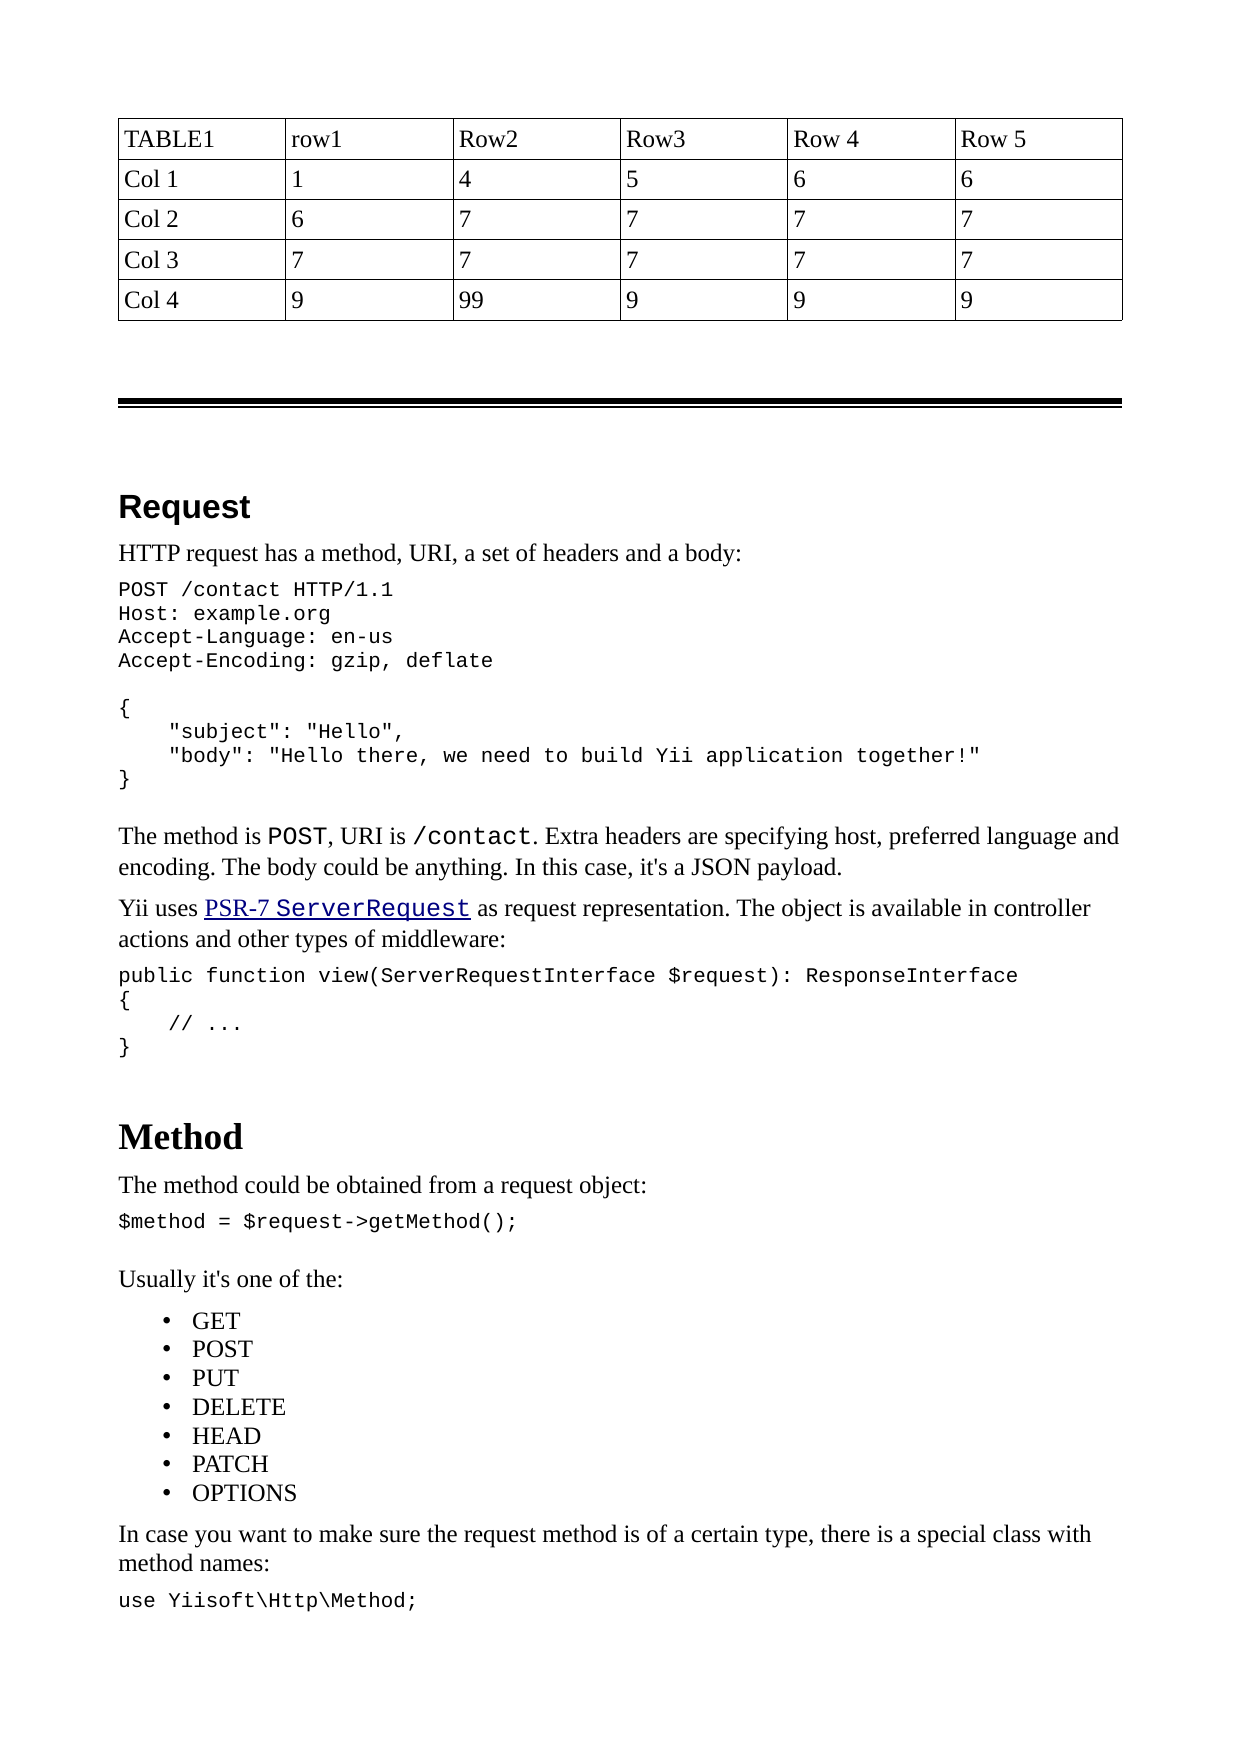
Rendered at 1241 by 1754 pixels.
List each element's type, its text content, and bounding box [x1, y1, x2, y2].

table_cell 9 [956, 280, 1122, 320]
table_cell 6 [286, 200, 453, 239]
text Yii uses PSR-7 ServerRequest as request representation. The object is available in controller actions and other types of middleware: [118, 893, 1122, 953]
text } [118, 1036, 1122, 1060]
subtitle Method [118, 1114, 1122, 1158]
table_cell 7 [286, 240, 453, 279]
text $method = $request->getMethod(); [118, 1211, 1122, 1235]
list GET [162, 1306, 1122, 1334]
table_cell 9 [621, 280, 787, 320]
table_cell 7 [621, 200, 787, 239]
table_cell 7 [788, 200, 955, 239]
table_cell 6 [956, 160, 1122, 199]
text "body": "Hello there, we need to build Yii application together!" [118, 744, 1122, 768]
subtitle Request [118, 487, 1122, 525]
table_header Row 4 [788, 119, 955, 158]
text The method is POST, URI is /contact. Extra headers are specifying host, preferred language and encoding. The body could be anything. In this case, it's a JSON payload. [118, 821, 1122, 881]
text public function view(ServerRequestInterface $request): ResponseInterface [118, 966, 1122, 989]
text Usually it's one of the: [118, 1264, 1122, 1293]
text { [118, 989, 1122, 1013]
text use Yiisoft\Http\Method; [118, 1589, 1122, 1613]
table_cell 7 [621, 240, 787, 279]
list DELETE [162, 1392, 1122, 1421]
table_cell 7 [956, 200, 1122, 239]
table_cell Col 2 [119, 200, 285, 239]
table_cell 4 [454, 160, 620, 199]
table_cell 7 [454, 240, 620, 279]
table_cell 7 [956, 240, 1122, 279]
table_cell 7 [454, 200, 620, 239]
list POST [162, 1334, 1122, 1363]
text { [118, 697, 1122, 721]
table_cell 9 [788, 280, 955, 320]
table_cell 7 [788, 240, 955, 279]
text } [118, 768, 1122, 792]
text POST /contact HTTP/1.1 [118, 579, 1122, 603]
list HEAD [162, 1421, 1122, 1449]
list OPTIONS [162, 1478, 1122, 1507]
text "subject": "Hello", [118, 721, 1122, 744]
table_cell 6 [788, 160, 955, 199]
table_header Row 5 [956, 119, 1122, 158]
text // ... [118, 1013, 1122, 1036]
text HTTP request has a method, URI, a set of headers and a body: [118, 538, 1122, 567]
table_cell 9 [286, 280, 453, 320]
table_cell 5 [621, 160, 787, 199]
table_header row1 [286, 119, 453, 158]
table_cell 1 [286, 160, 453, 199]
list PUT [162, 1363, 1122, 1392]
table_header Row3 [621, 119, 787, 158]
table_cell Col 3 [119, 240, 285, 279]
table_header Row2 [454, 119, 620, 158]
text Accept-Language: en-us [118, 626, 1122, 650]
table_cell 99 [454, 280, 620, 320]
text In case you want to make sure the request method is of a certain type, there is a special class with method names: [118, 1519, 1122, 1577]
list PATCH [162, 1449, 1122, 1478]
text The method could be obtained from a request object: [118, 1170, 1122, 1199]
table_cell Col 1 [119, 160, 285, 199]
table_cell Col 4 [119, 280, 285, 320]
table_header TABLE1 [119, 119, 285, 158]
text Accept-Encoding: gzip, deflate [118, 650, 1122, 674]
text Host: example.org [118, 603, 1122, 626]
